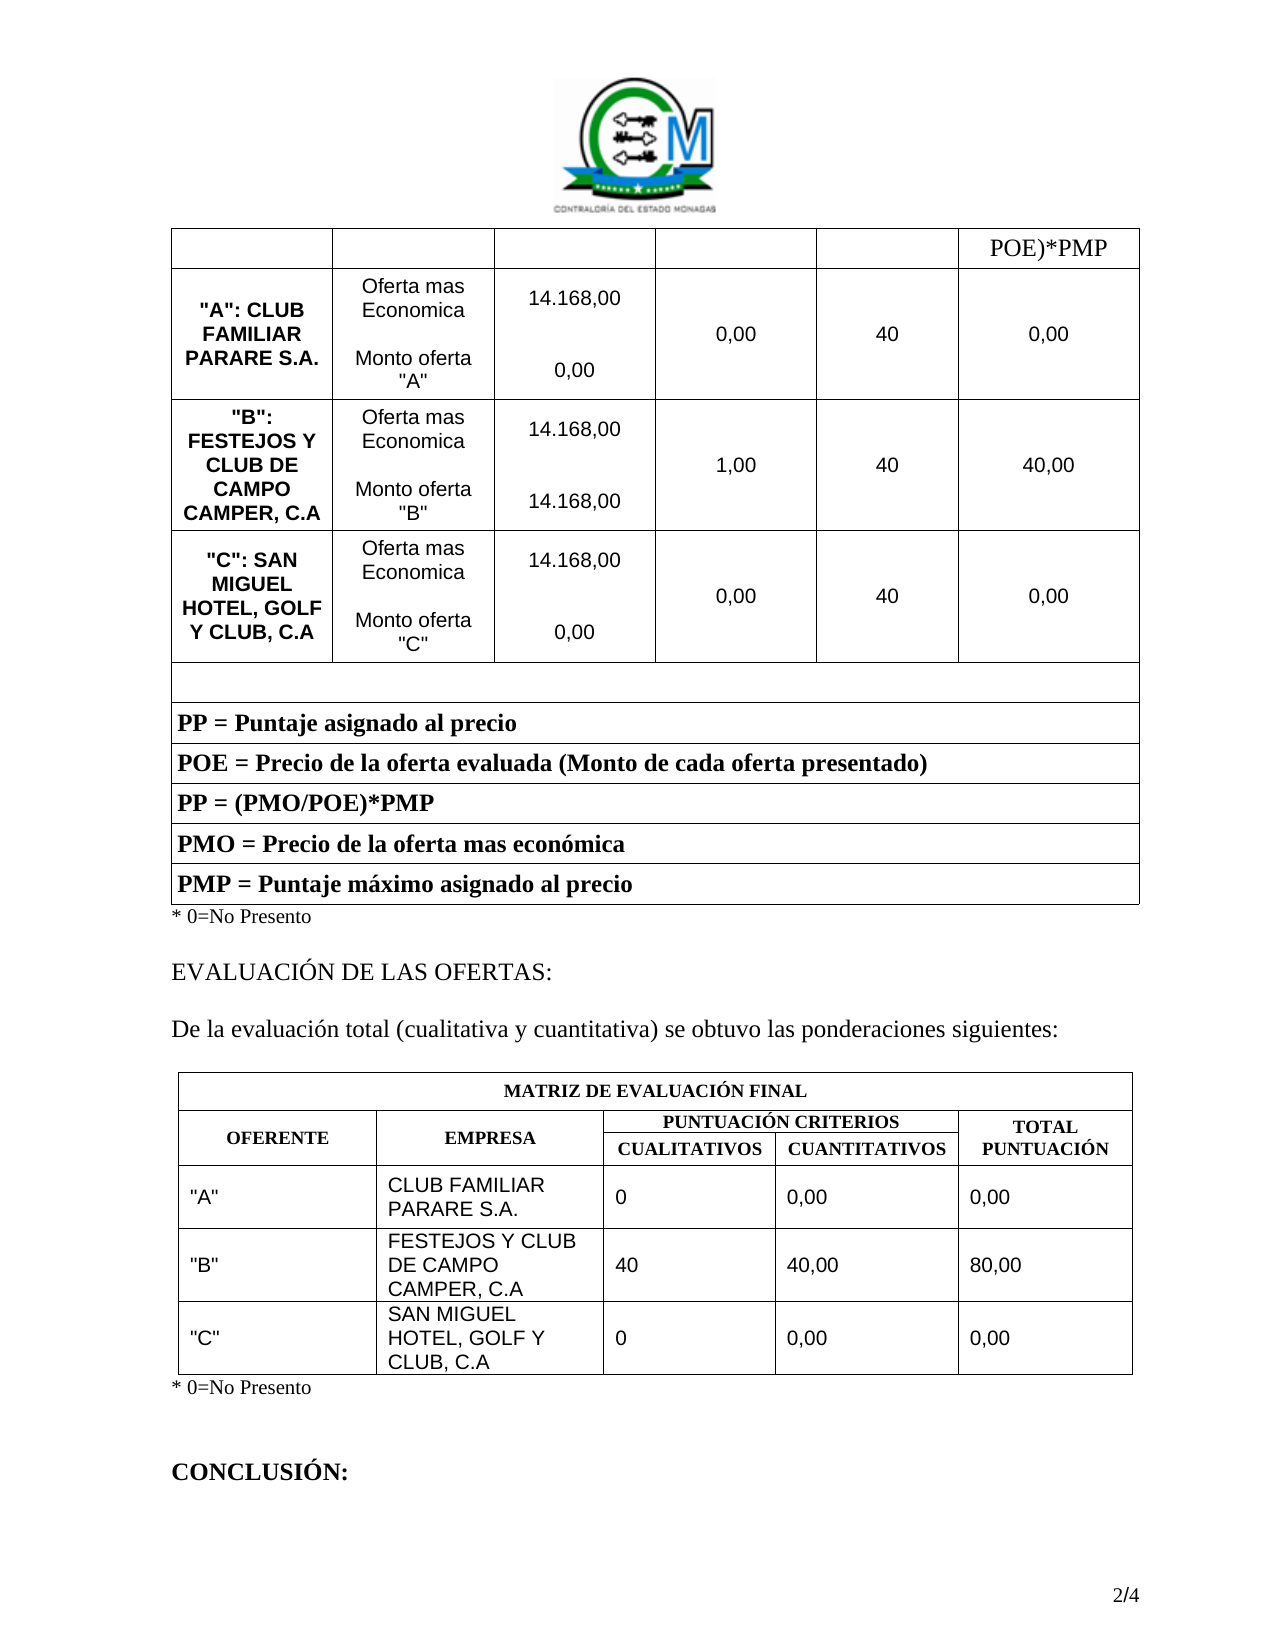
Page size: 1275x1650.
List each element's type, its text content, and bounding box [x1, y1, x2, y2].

text De la evaluación total (cualitativa y cuantitativa) se obtuvo las ponderaciones siguientes: [171, 1014, 1139, 1043]
table_cell PMP = Puntaje máximo asignado al precio [172, 864, 1139, 904]
table_cell "B": FESTEJOS Y CLUB DE CAMPO CAMPER, C.A [172, 400, 332, 530]
table_cell SAN MIGUEL HOTEL, GOLF Y CLUB, C.A [377, 1302, 603, 1374]
table_cell 0 [604, 1166, 775, 1228]
table_cell 80,00 [959, 1229, 1132, 1301]
table_cell POE)*PMP [959, 229, 1139, 268]
table_cell 1,00 [656, 400, 816, 530]
picture [551, 75, 719, 216]
table_cell OFERENTE [179, 1111, 376, 1165]
table_cell 0,00 [656, 531, 816, 662]
text EVALUACIÓN DE LAS OFERTAS: [171, 957, 1139, 985]
table_cell CUANTITATIVOS [776, 1133, 958, 1165]
table_cell 14.168,00 0,00 [495, 531, 655, 662]
table_cell "B" [179, 1229, 376, 1301]
table_cell 0,00 [776, 1166, 958, 1228]
table_cell TOTAL PUNTUACIÓN [959, 1111, 1132, 1165]
table_cell [817, 229, 958, 268]
table_cell "A" [179, 1166, 376, 1228]
table_cell 0,00 [959, 1302, 1132, 1374]
table_cell 40 [604, 1229, 775, 1301]
table_cell 0,00 [656, 269, 816, 399]
table_cell FESTEJOS Y CLUB DE CAMPO CAMPER, C.A [377, 1229, 603, 1301]
table_cell PUNTUACIÓN CRITERIOS [604, 1111, 958, 1132]
table_cell [333, 229, 494, 268]
table_cell Oferta mas Economica Monto oferta "C" [333, 531, 494, 662]
table_cell 0,00 [776, 1302, 958, 1374]
table_cell CLUB FAMILIAR PARARE S.A. [377, 1166, 603, 1228]
table_cell [495, 229, 655, 268]
text * 0=No Presento [171, 905, 1139, 928]
table_cell "A": CLUB FAMILIAR PARARE S.A. [172, 269, 332, 399]
table_cell EMPRESA [377, 1111, 603, 1165]
table_cell 40,00 [776, 1229, 958, 1301]
table_cell [172, 663, 1139, 702]
text * 0=No Presento [171, 1375, 1139, 1399]
text CONCLUSIÓN: [171, 1457, 1139, 1485]
table_cell 0 [604, 1302, 775, 1374]
table_cell 40 [817, 400, 958, 530]
table_cell Oferta mas Economica Monto oferta "A" [333, 269, 494, 399]
table_cell POE = Precio de la oferta evaluada (Monto de cada oferta presentado) [172, 744, 1139, 783]
table_cell PP = (PMO/POE)*PMP [172, 784, 1139, 823]
table_cell 0,00 [959, 1166, 1132, 1228]
table_cell 14.168,00 0,00 [495, 269, 655, 399]
table_cell PP = Puntaje asignado al precio [172, 703, 1139, 742]
table_cell 40 [817, 531, 958, 662]
table_cell [172, 229, 332, 268]
table_cell PMO = Precio de la oferta mas económica [172, 824, 1139, 863]
table_cell 40,00 [959, 400, 1139, 530]
table_cell Oferta mas Economica Monto oferta "B" [333, 400, 494, 530]
table_cell "C" [179, 1302, 376, 1374]
table_cell 14.168,00 14.168,00 [495, 400, 655, 530]
table_cell CUALITATIVOS [604, 1133, 775, 1165]
table_cell 0,00 [959, 531, 1139, 662]
table_cell [656, 229, 816, 268]
table_header MATRIZ DE EVALUACIÓN FINAL [179, 1073, 1132, 1109]
table_cell 40 [817, 269, 958, 399]
table_cell "C": SAN MIGUEL HOTEL, GOLF Y CLUB, C.A [172, 531, 332, 662]
table_cell 0,00 [959, 269, 1139, 399]
